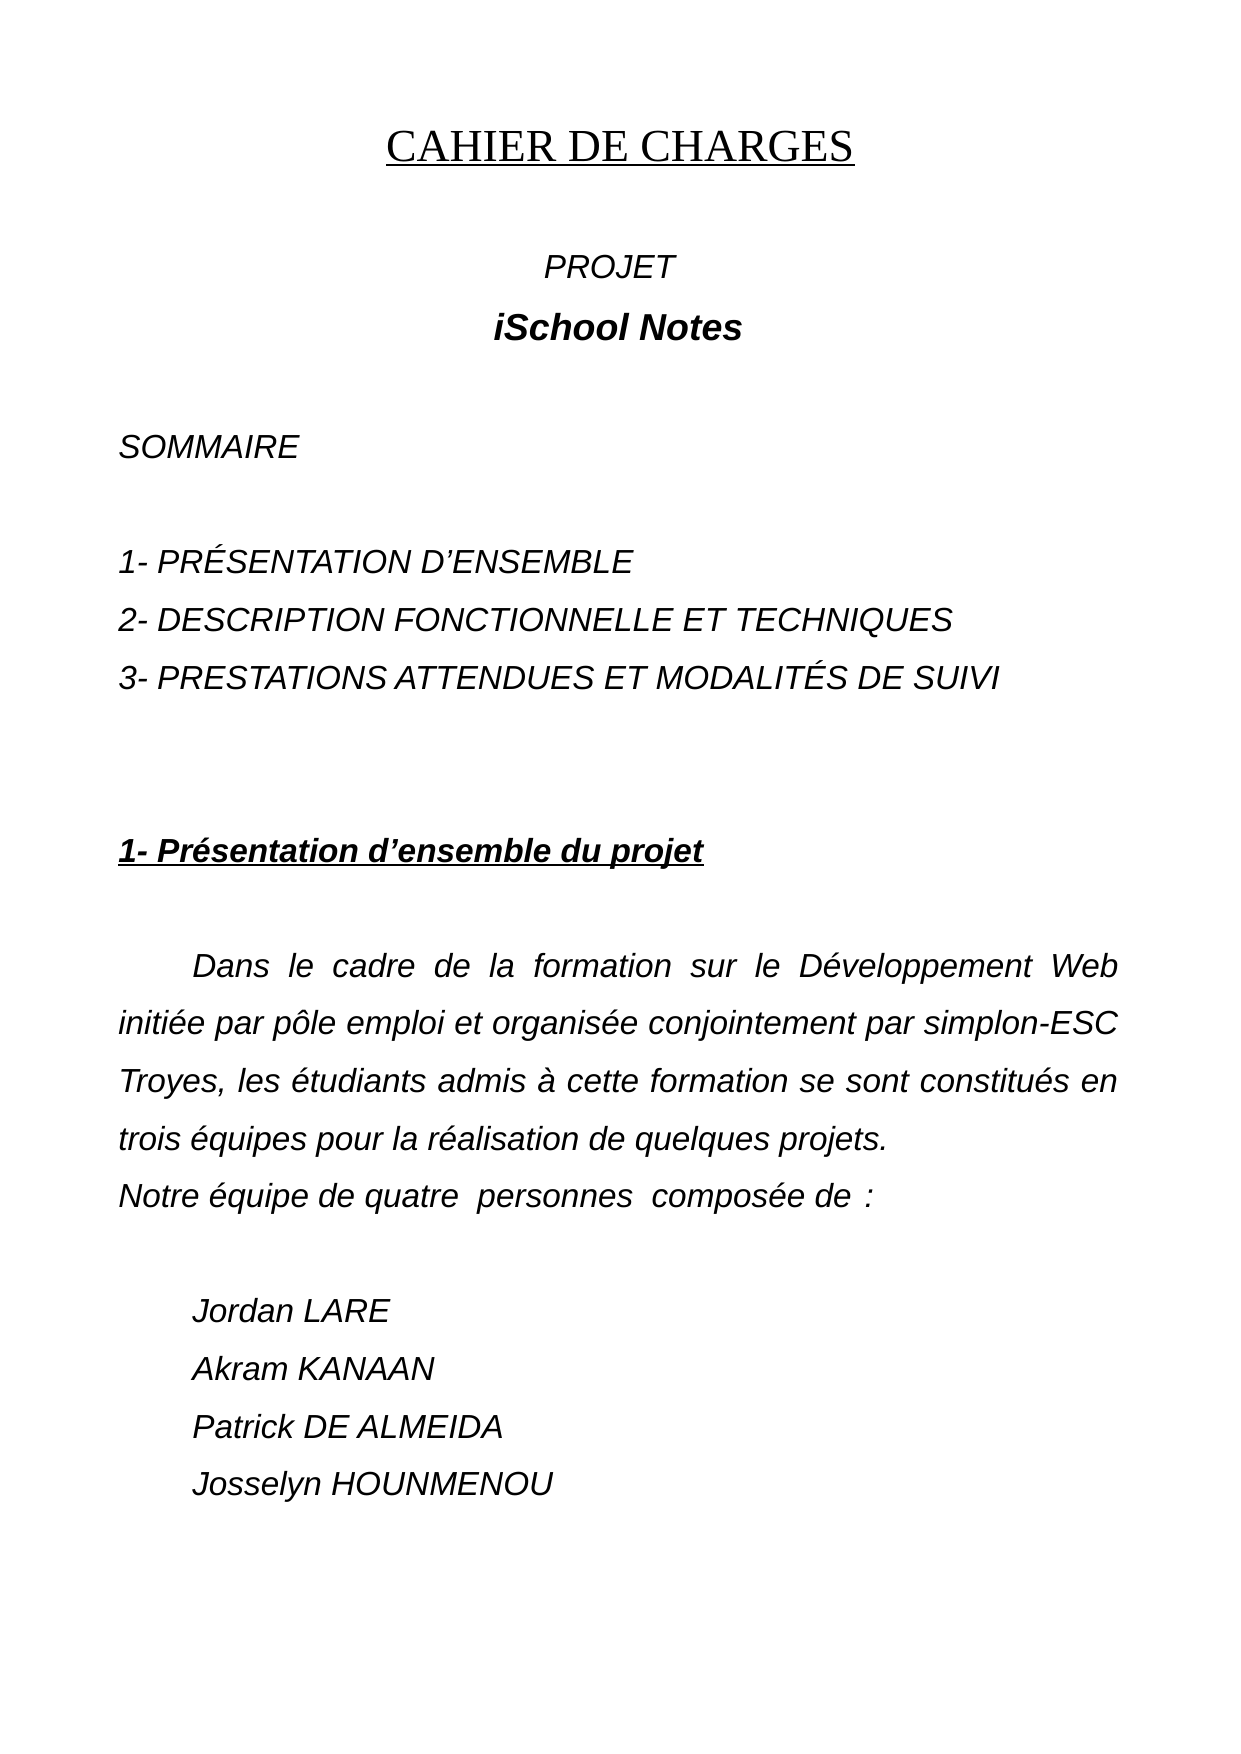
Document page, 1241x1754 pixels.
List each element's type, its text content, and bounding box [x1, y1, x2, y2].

text SOMMAIRE [118, 427, 1122, 466]
text PROJET [118, 247, 1122, 286]
text 2- DESCRIPTION FONCTIONNELLE ET TECHNIQUES [118, 600, 1122, 639]
text Jordan LARE [118, 1291, 1122, 1330]
text Patrick DE ALMEIDA [118, 1407, 1122, 1445]
text 1- Présentation d’ensemble du projet [118, 831, 1122, 869]
text 3- PRESTATIONS ATTENDUES ET MODALITÉS DE SUIVI [118, 658, 1122, 696]
text Akram KANAAN [118, 1349, 1122, 1387]
text Notre équipe de quatre personnes composée de : [118, 1176, 1122, 1215]
text 1- PRÉSENTATION D’ENSEMBLE [118, 543, 1122, 581]
text iSchool Notes [118, 305, 1122, 348]
text Dans le cadre de la formation sur le Développement Web initiée par pôle emploi et organisée conjointement par simplon-ESC Troyes, les étudiants admis à cette formation se sont constitués en trois équipes pour la réalisation de quelques projets. [118, 946, 1122, 1157]
text CAHIER DE CHARGES [118, 118, 1122, 171]
text Josselyn HOUNMENOU [118, 1464, 1122, 1503]
